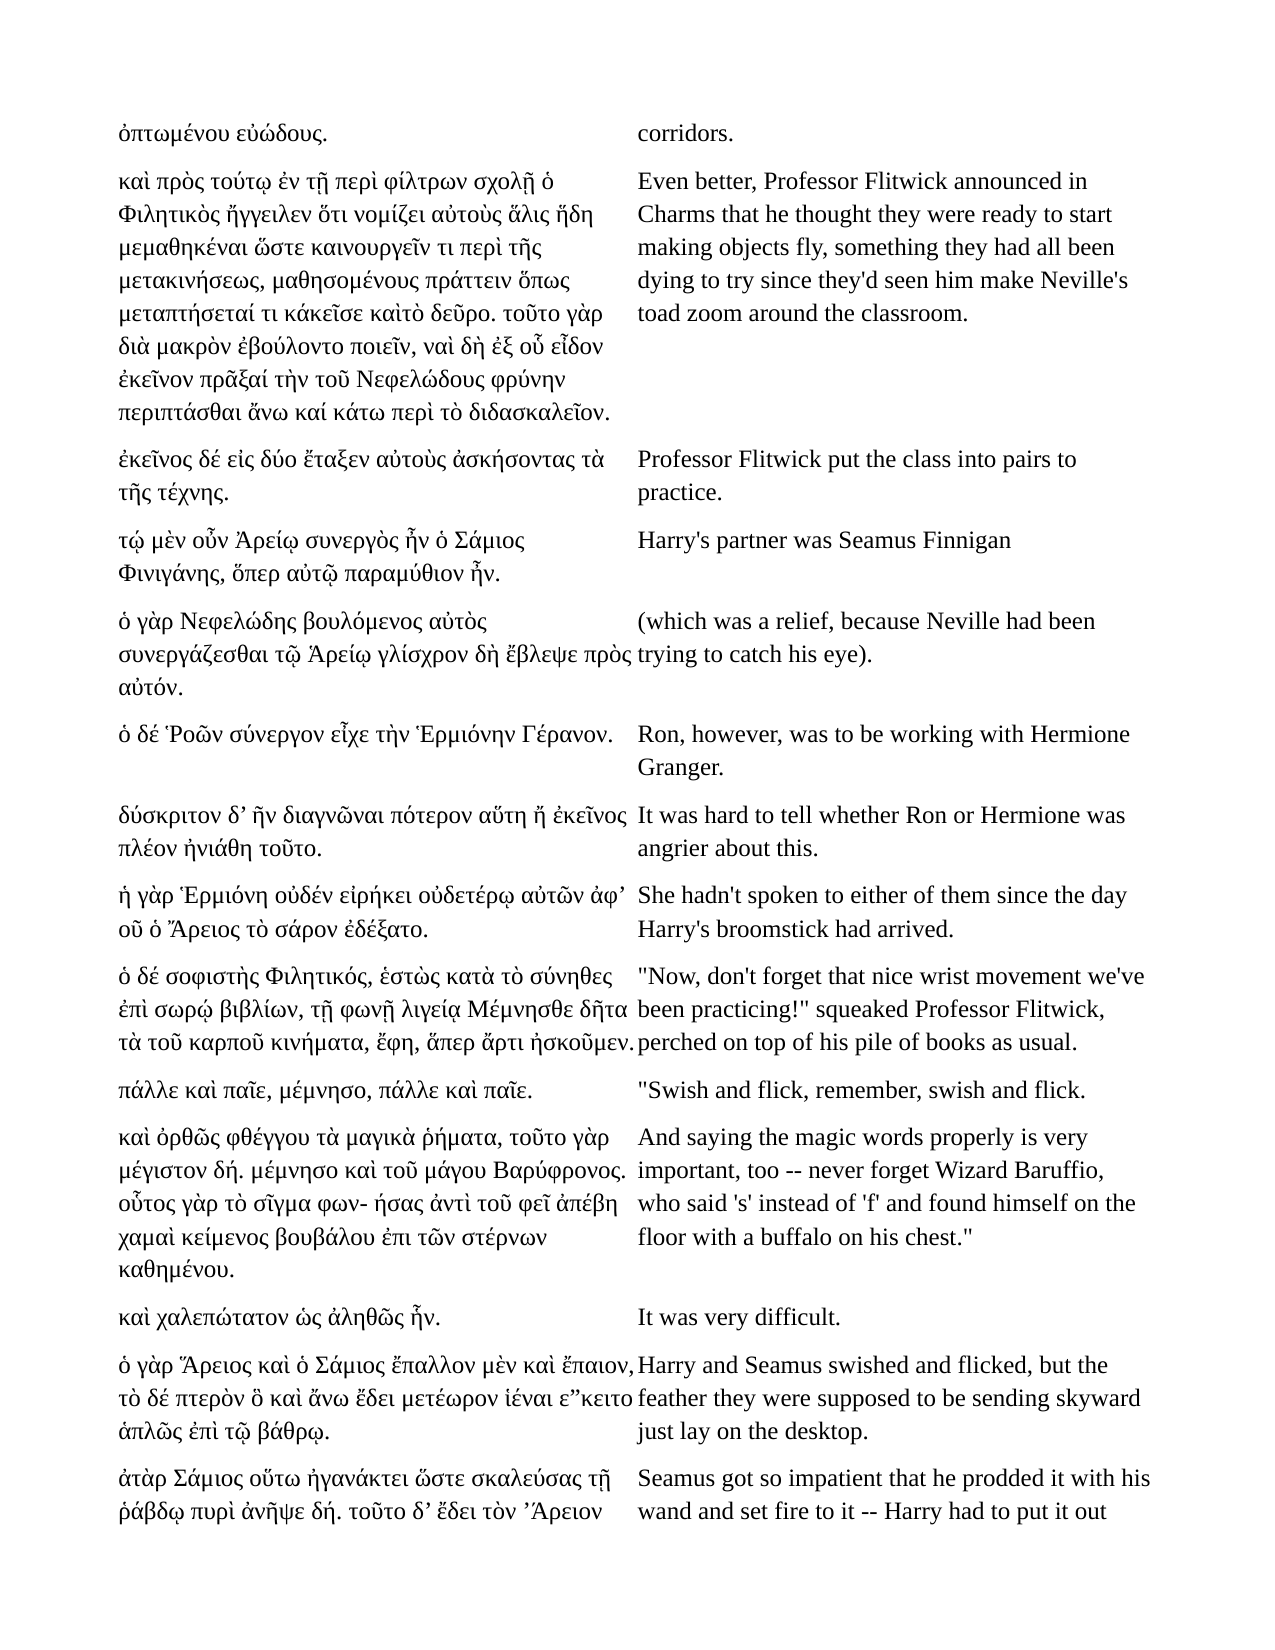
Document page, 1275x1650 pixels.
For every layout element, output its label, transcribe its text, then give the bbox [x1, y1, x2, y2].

table_cell (which was a relief, because Neville had been trying to catch his eye). [638, 606, 1157, 719]
table_cell ὁ δέ Ῥοῶν σύνεργον εἶχε τὴν Ἑρμιόνην Γέρανον. [118, 719, 637, 800]
table_cell ὁ γὰρ Νεφελώδης βουλόμενος αὐτὸς συνεργάζεσθαι τῷ Ἁρείῳ γλίσχρον δὴ ἔβλεψε πρὸς αὐτόν. [118, 606, 637, 719]
table_cell She hadn't spoken to either of them since the day Harry's broomstick had arrived. [638, 881, 1157, 961]
table_cell Even better, Professor Flitwick announced in Charms that he thought they were ready to start making objects fly, something they had all been dying to try since they'd seen him make Neville's toad zoom around the classroom. [638, 166, 1157, 444]
table_cell πάλλε καὶ παῖε, μέμνησο, πάλλε καὶ παῖε. [118, 1075, 637, 1122]
table_cell Harry and Seamus swished and flicked, but the feather they were supposed to be sending skyward just lay on the desktop. [638, 1350, 1157, 1463]
table_cell καὶ ὀρθῶς φθέγγου τὰ μαγικὰ ῥήματα, τοῦτο γὰρ μέγιστον δή. μέμνησο καὶ τοῦ μάγου Βαρύφρονος. οὗτος γὰρ τὸ σῖγμα φων- ήσας ἀντὶ τοῦ φεῖ ἀπέβη χαμαὶ κείμενος βουβάλου ἐπι τῶν στέρνων καθημένου. [118, 1123, 637, 1302]
table_cell ὀπτωμένου εὐώδους. [118, 118, 637, 166]
table_cell It was very difficult. [638, 1302, 1157, 1350]
table_cell And saying the magic words properly is very important, too -- never forget Wizard Baruffio, who said 's' instead of 'f' and found himself on the floor with a buffalo on his chest." [638, 1123, 1157, 1302]
table_cell ὁ δέ σοφιστὴς Φιλητικός, ἑστὼς κατὰ τὸ σύνηθες ἐπὶ σωρῴ βιβλίων, τῇ φωνῇ λιγείᾳ Μέμνησθε δῆτα τὰ τοῦ καρποῦ κινήματα, ἔφη, ἅπερ ἄρτι ἠσκοῦμεν. [118, 961, 637, 1075]
table_cell Ron, however, was to be working with Hermione Granger. [638, 719, 1157, 800]
table_cell δύσκριτον δ’ ῆν διαγνῶναι πότερον αὕτη ἤ ἐκεῖνος πλέον ἠνιάθη τοῦτο. [118, 800, 637, 881]
table_cell ἀτὰρ Σάμιος οὕτω ἠγανάκτει ὥστε σκαλεύσας τῇ ῥάβδῳ πυρὶ ἀνῆψε δή. τοῦτο δ’ ἔδει τὸν ’Άρειον [118, 1464, 637, 1525]
table_cell Professor Flitwick put the class into pairs to practice. [638, 445, 1157, 525]
table_cell ἡ γὰρ Ἑρμιόνη οὐδέν εἰρήκει οὐδετέρῳ αὐτῶν ἀφ’ οῦ ὁ Ἄρειος τὸ σάρον ἐδέξατο. [118, 881, 637, 961]
table_cell "Now, don't forget that nice wrist movement we've been practicing!" squeaked Professor Flitwick, perched on top of his pile of books as usual. [638, 961, 1157, 1075]
table_cell καὶ χαλεπώτατον ὡς ἀληθῶς ἧν. [118, 1302, 637, 1350]
table_cell ὁ γὰρ Ἅρειος καὶ ὁ Σάμιος ἔπαλλον μὲν καὶ ἔπαιον, τὸ δέ πτερὸν ὃ καὶ ἄνω ἔδει μετέωρον ἱέναι ε”κειτο ἁπλῶς ἐπὶ τῷ βάθρῳ. [118, 1350, 637, 1463]
table_cell corridors. [638, 118, 1157, 166]
table_cell τῴ μὲν οὖν Ἀρείῳ συνεργὸς ἦν ὁ Σάμιος Φινιγάνης, ὅπερ αὐτῷ παραμύθιον ἦν. [118, 525, 637, 606]
table_cell "Swish and flick, remember, swish and flick. [638, 1075, 1157, 1122]
table_cell It was hard to tell whether Ron or Hermione was angrier about this. [638, 800, 1157, 881]
table_cell Seamus got so impatient that he prodded it with his wand and set fire to it -- Harry had to put it out [638, 1464, 1157, 1525]
table_cell καὶ πρὸς τούτῳ ἐν τῇ περὶ φίλτρων σχολῇ ὁ Φιλητικὸς ἤγγειλεν ὅτι νομίζει αὐτοὺς ἅλις ἥδη μεμαθηκέναι ὥστε καινουργεῖν τι περὶ τῆς μετακινήσεως, μαθησομένους πράττειν ὅπως μεταπτήσεταί τι κάκεῖσε καὶτὸ δεῦρο. τοῦτο γὰρ διὰ μακρὸν ἐβούλοντο ποιεῖν, ναὶ δὴ ἐξ οὗ εἶδον ἐκεῖνον πρᾶξαί τὴν τοῦ Νεφελώδους φρύνην περιπτάσθαι ἄνω καί κάτω περὶ τὸ διδασκαλεῖον. [118, 166, 637, 444]
table_cell Harry's partner was Seamus Finnigan [638, 525, 1157, 606]
table_cell ἐκεῖνος δέ εἰς δύο ἔταξεν αὐτοὺς ἀσκήσοντας τὰ τῆς τέχνης. [118, 445, 637, 525]
